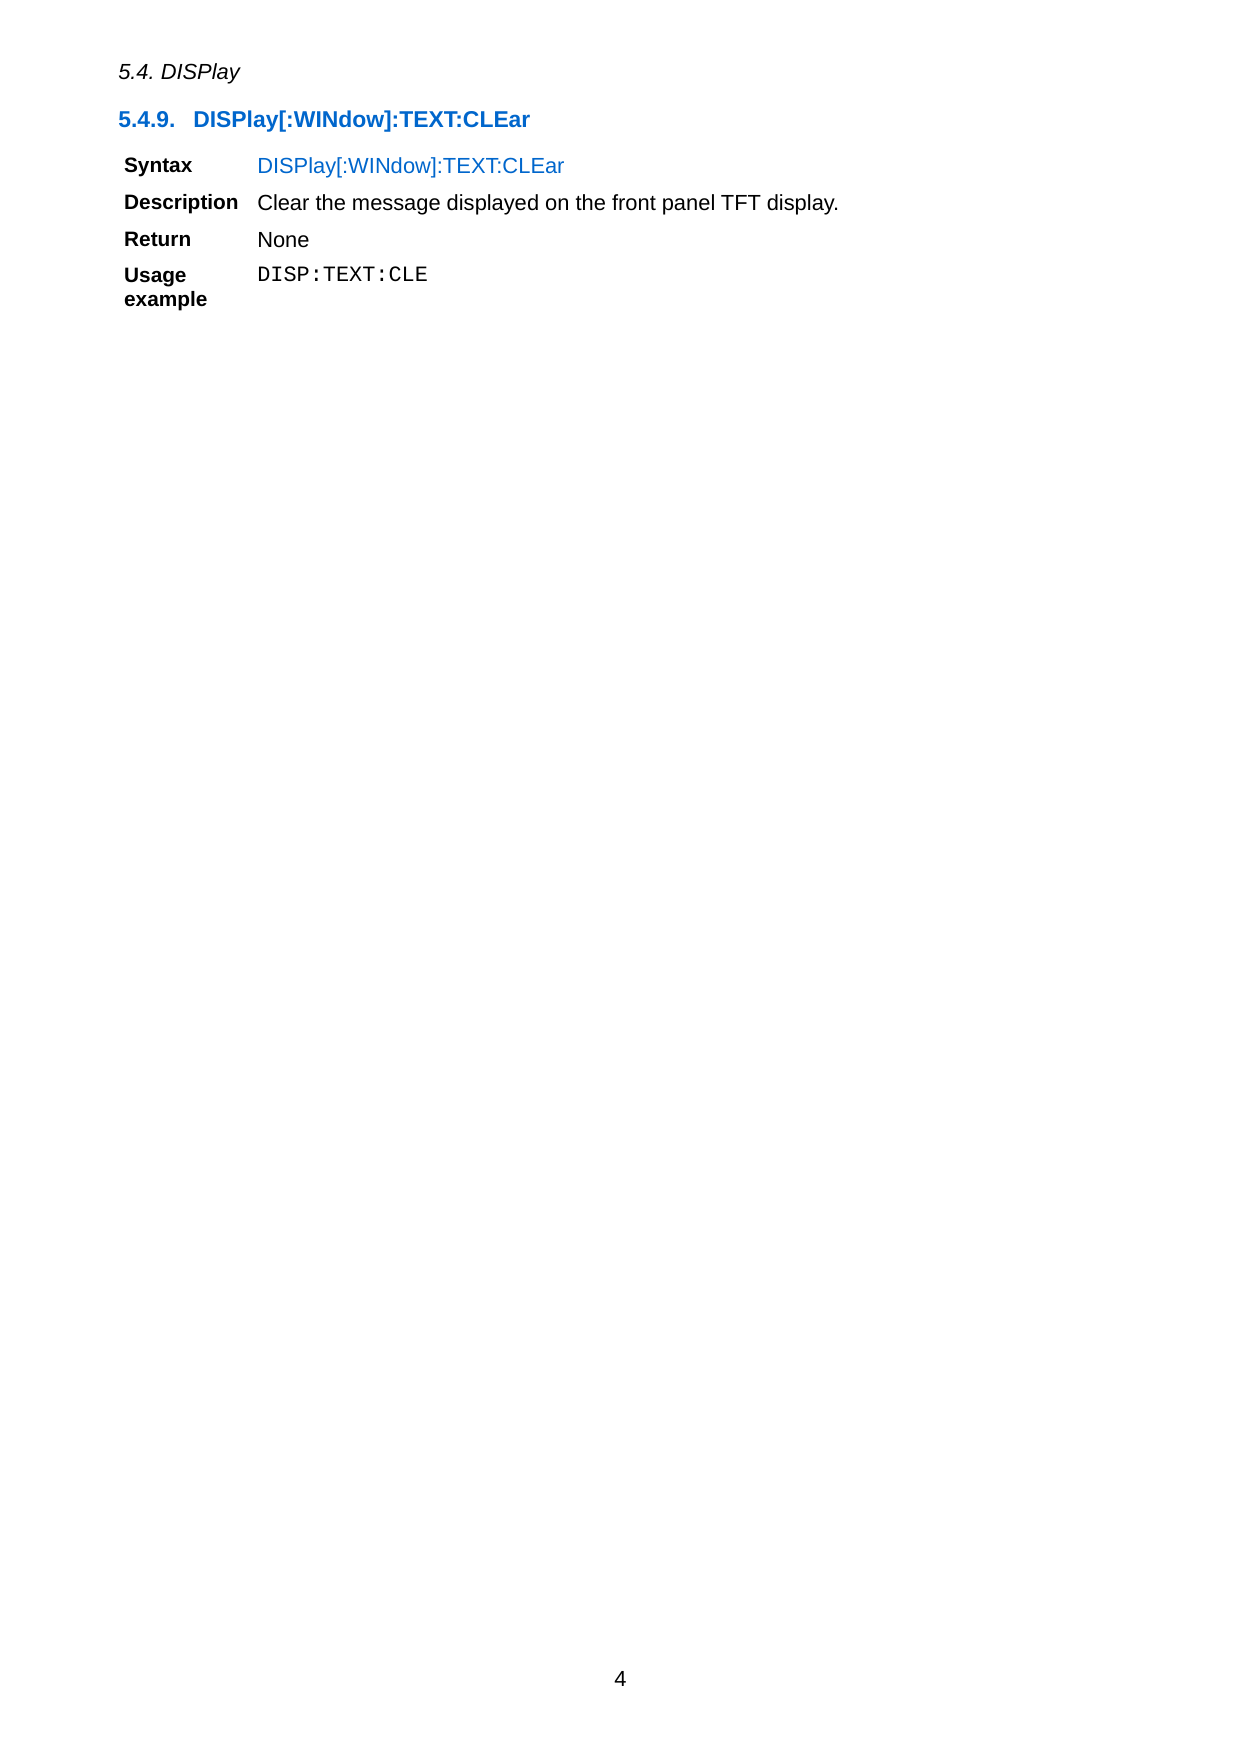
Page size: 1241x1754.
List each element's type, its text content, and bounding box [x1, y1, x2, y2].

table_cell Return [118, 221, 251, 257]
table_cell Clear the message displayed on the front panel TFT display. [251, 184, 1122, 221]
table_cell DISP:TEXT:CLE [251, 258, 1122, 317]
table_header Syntax [118, 148, 251, 184]
table_cell Description [118, 184, 251, 221]
table_cell None [251, 221, 1122, 257]
subtitle DISPlay[:WINdow]:TEXT:CLEar [118, 106, 1122, 133]
table_cell Usage example [118, 258, 251, 317]
table_header DISPlay[:WINdow]:TEXT:CLEar [251, 148, 1122, 184]
